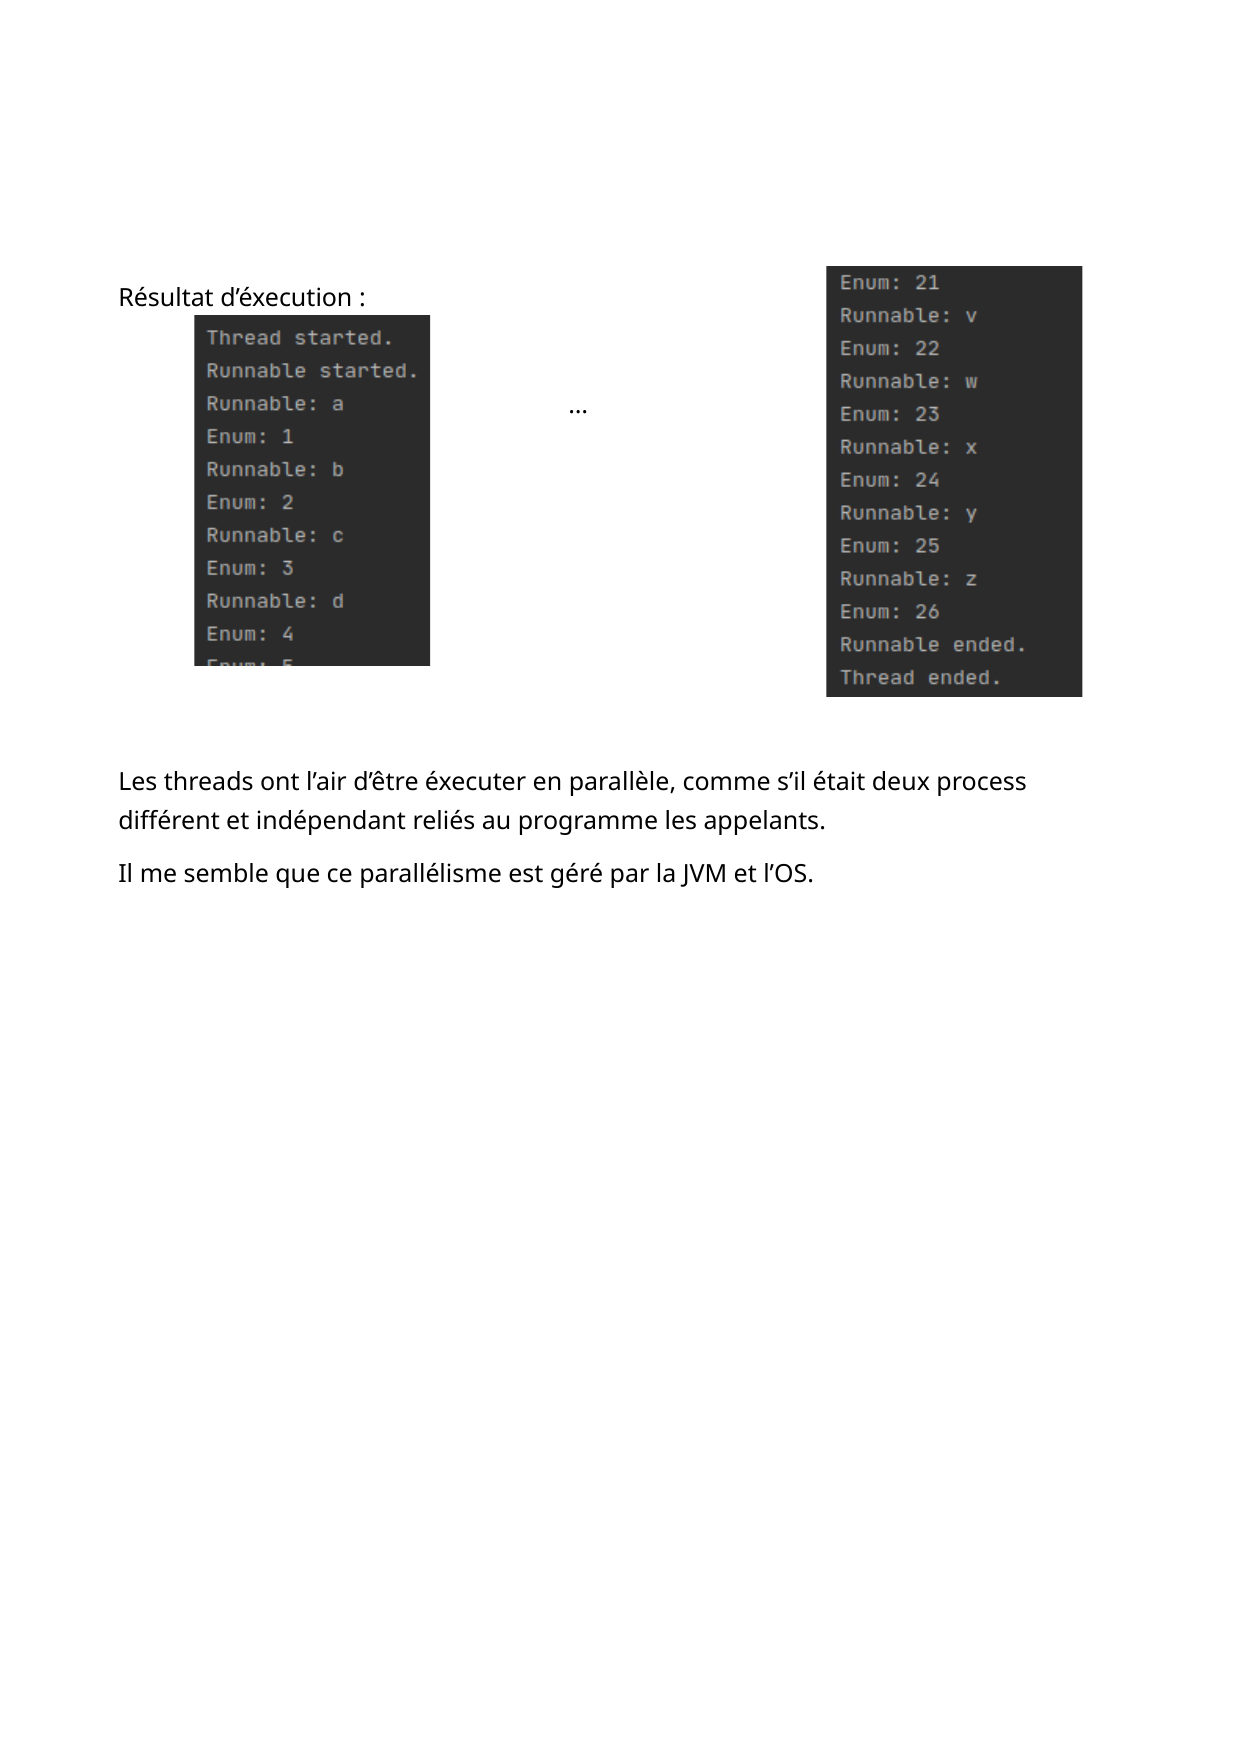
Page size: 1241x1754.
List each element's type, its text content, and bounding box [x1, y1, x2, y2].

text Il me semble que ce parallélisme est géré par la JVM et l’OS. [118, 856, 1122, 890]
text [1083, 279, 1122, 313]
text [118, 387, 194, 421]
picture [826, 266, 1083, 697]
picture [194, 315, 431, 666]
text … [431, 387, 826, 421]
text [1083, 387, 1122, 421]
text Résultat d’éxecution : [118, 279, 826, 313]
text Les threads ont l’air d’être éxecuter en parallèle, comme s’il était deux process différent et indépendant reliés au programme les appelants. [118, 763, 1122, 836]
